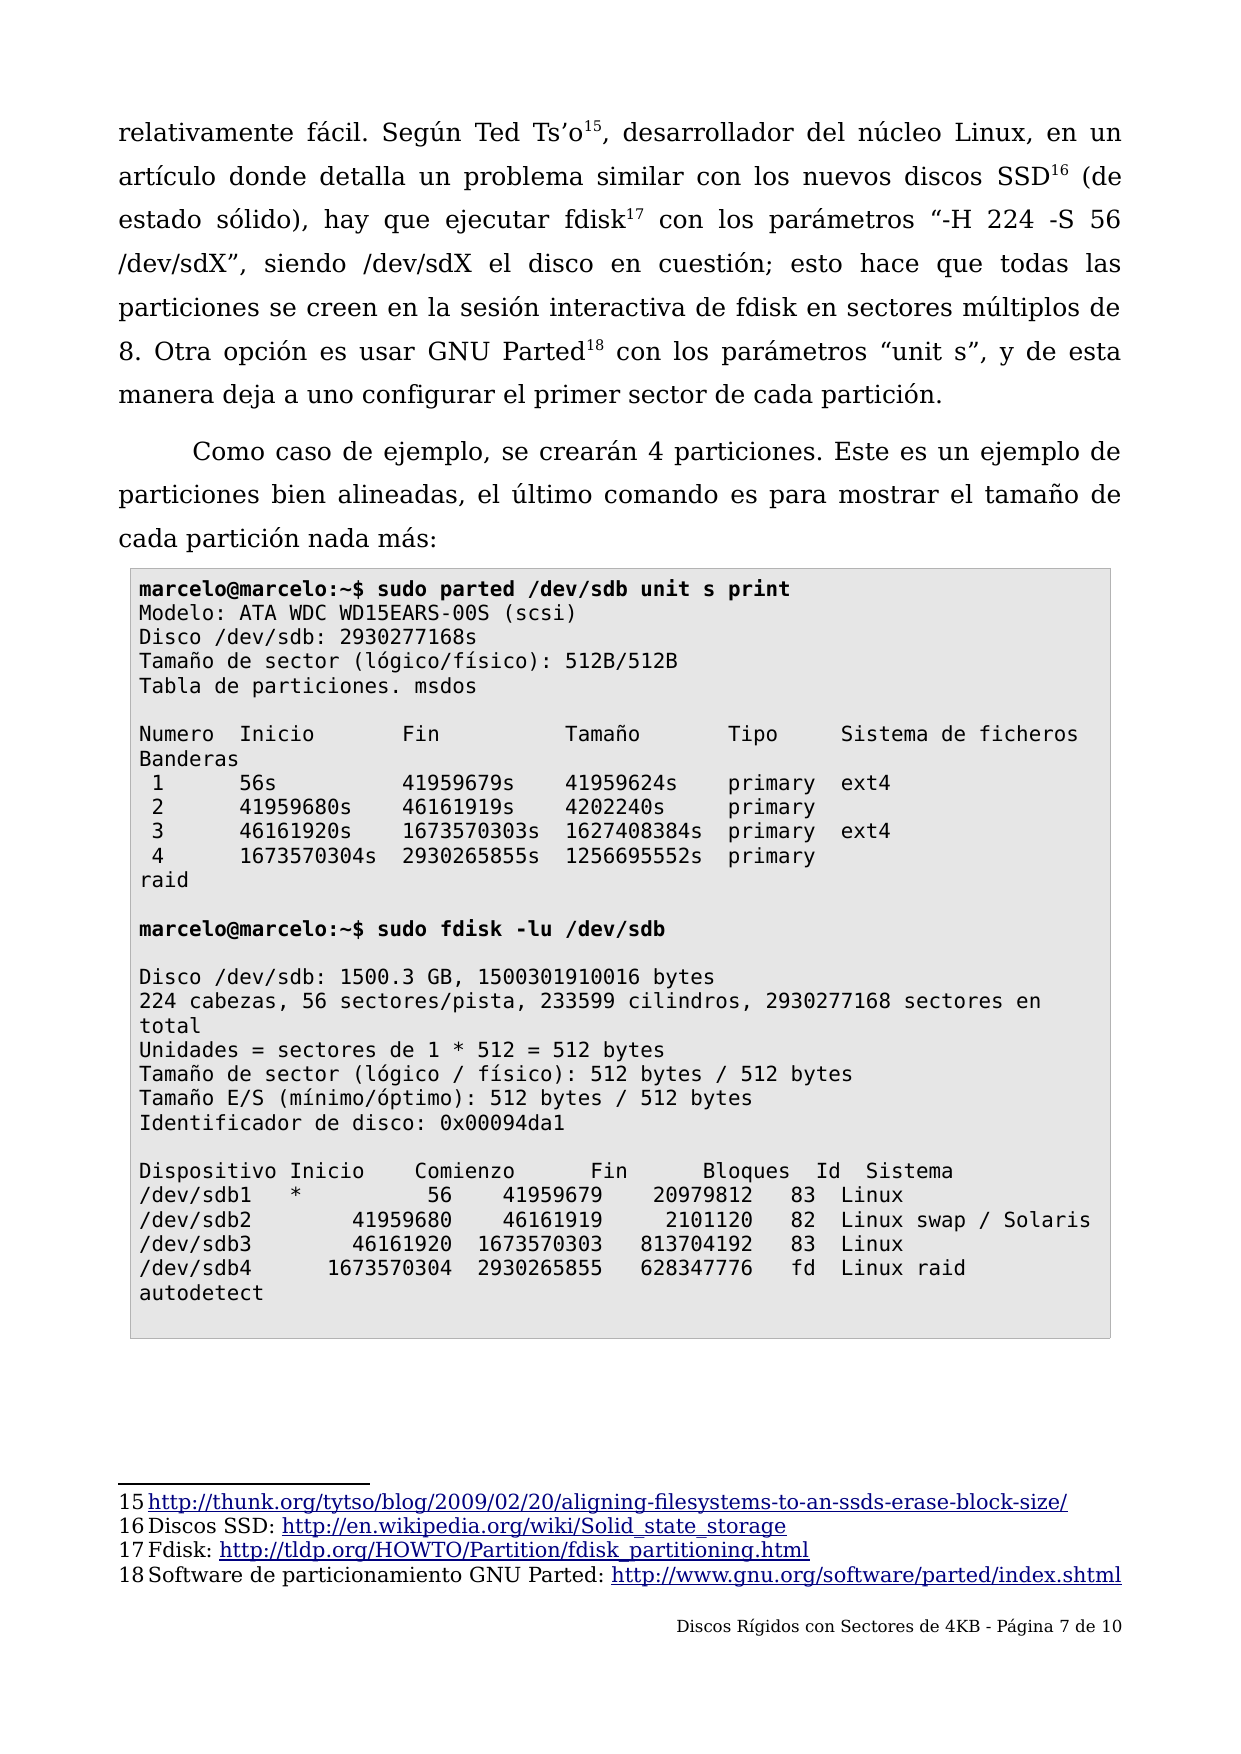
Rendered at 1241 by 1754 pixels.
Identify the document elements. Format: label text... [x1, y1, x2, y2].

text 3 46161920s 1673570303s 1627408384s primary ext4 [139, 819, 1101, 844]
text http://thunk.org/tytso/blog/2009/02/20/aligning-filesystems-to-an-ssds-erase-block-size/ [118, 1490, 1122, 1514]
text Software de particionamiento GNU Parted: http://www.gnu.org/software/parted/index.shtml [118, 1563, 1122, 1587]
text Tamaño E/S (mínimo/óptimo): 512 bytes / 512 bytes [139, 1086, 1101, 1111]
text Disco /dev/sdb: 1500.3 GB, 1500301910016 bytes [139, 965, 1101, 989]
text Tamaño de sector (lógico/físico): 512B/512B [139, 649, 1101, 674]
text Dispositivo Inicio Comienzo Fin Bloques Id Sistema [139, 1159, 1101, 1183]
text 1 56s 41959679s 41959624s primary ext4 [139, 771, 1101, 795]
text 4 1673570304s 2930265855s 1256695552s primary raid [139, 844, 1101, 892]
text /dev/sdb4 1673570304 2930265855 628347776 fd Linux raid autodetect [139, 1256, 1101, 1305]
text 224 cabezas, 56 sectores/pista, 233599 cilindros, 2930277168 sectores en total [139, 989, 1101, 1038]
text Como caso de ejemplo, se crearán 4 particiones. Este es un ejemplo de particiones bien alineadas, el último comando es para mostrar el tamaño de cada partición nada más: [118, 437, 1122, 553]
text Numero Inicio Fin Tamaño Tipo Sistema de ficheros Banderas [139, 722, 1101, 771]
text marcelo@marcelo:~$ sudo fdisk -lu /dev/sdb [139, 917, 1101, 941]
text Disco /dev/sdb: 2930277168s [139, 625, 1101, 649]
text Discos SSD: http://en.wikipedia.org/wiki/Solid_state_storage [118, 1514, 1122, 1538]
text Unidades = sectores de 1 * 512 = 512 bytes [139, 1038, 1101, 1062]
text relativamente fácil. Según Ted Ts’o, desarrollador del núcleo Linux, en un artículo donde detalla un problema similar con los nuevos discos SSD (de estado sólido), hay que ejecutar fdisk con los parámetros “-H 224 -S 56 /dev/sdX”, siendo /dev/sdX el disco en cuestión; esto hace que todas las particiones se creen en la sesión interactiva de fdisk en sectores múltiplos de 8. Otra opción es usar GNU Parted con los parámetros “unit s”, y de esta manera deja a uno configurar el primer sector de cada partición. [118, 118, 1122, 410]
text Fdisk: http://tldp.org/HOWTO/Partition/fdisk_partitioning.html [118, 1538, 1122, 1563]
text marcelo@marcelo:~$ sudo parted /dev/sdb unit s print [139, 577, 1101, 601]
text /dev/sdb1 * 56 41959679 20979812 83 Linux [139, 1183, 1101, 1208]
text Modelo: ATA WDC WD15EARS-00S (scsi) [139, 601, 1101, 625]
text Tamaño de sector (lógico / físico): 512 bytes / 512 bytes [139, 1062, 1101, 1086]
text Identificador de disco: 0x00094da1 [139, 1111, 1101, 1135]
text 2 41959680s 46161919s 4202240s primary [139, 795, 1101, 819]
text Tabla de particiones. msdos [139, 674, 1101, 698]
text /dev/sdb3 46161920 1673570303 813704192 83 Linux [139, 1232, 1101, 1256]
text /dev/sdb2 41959680 46161919 2101120 82 Linux swap / Solaris [139, 1208, 1101, 1232]
